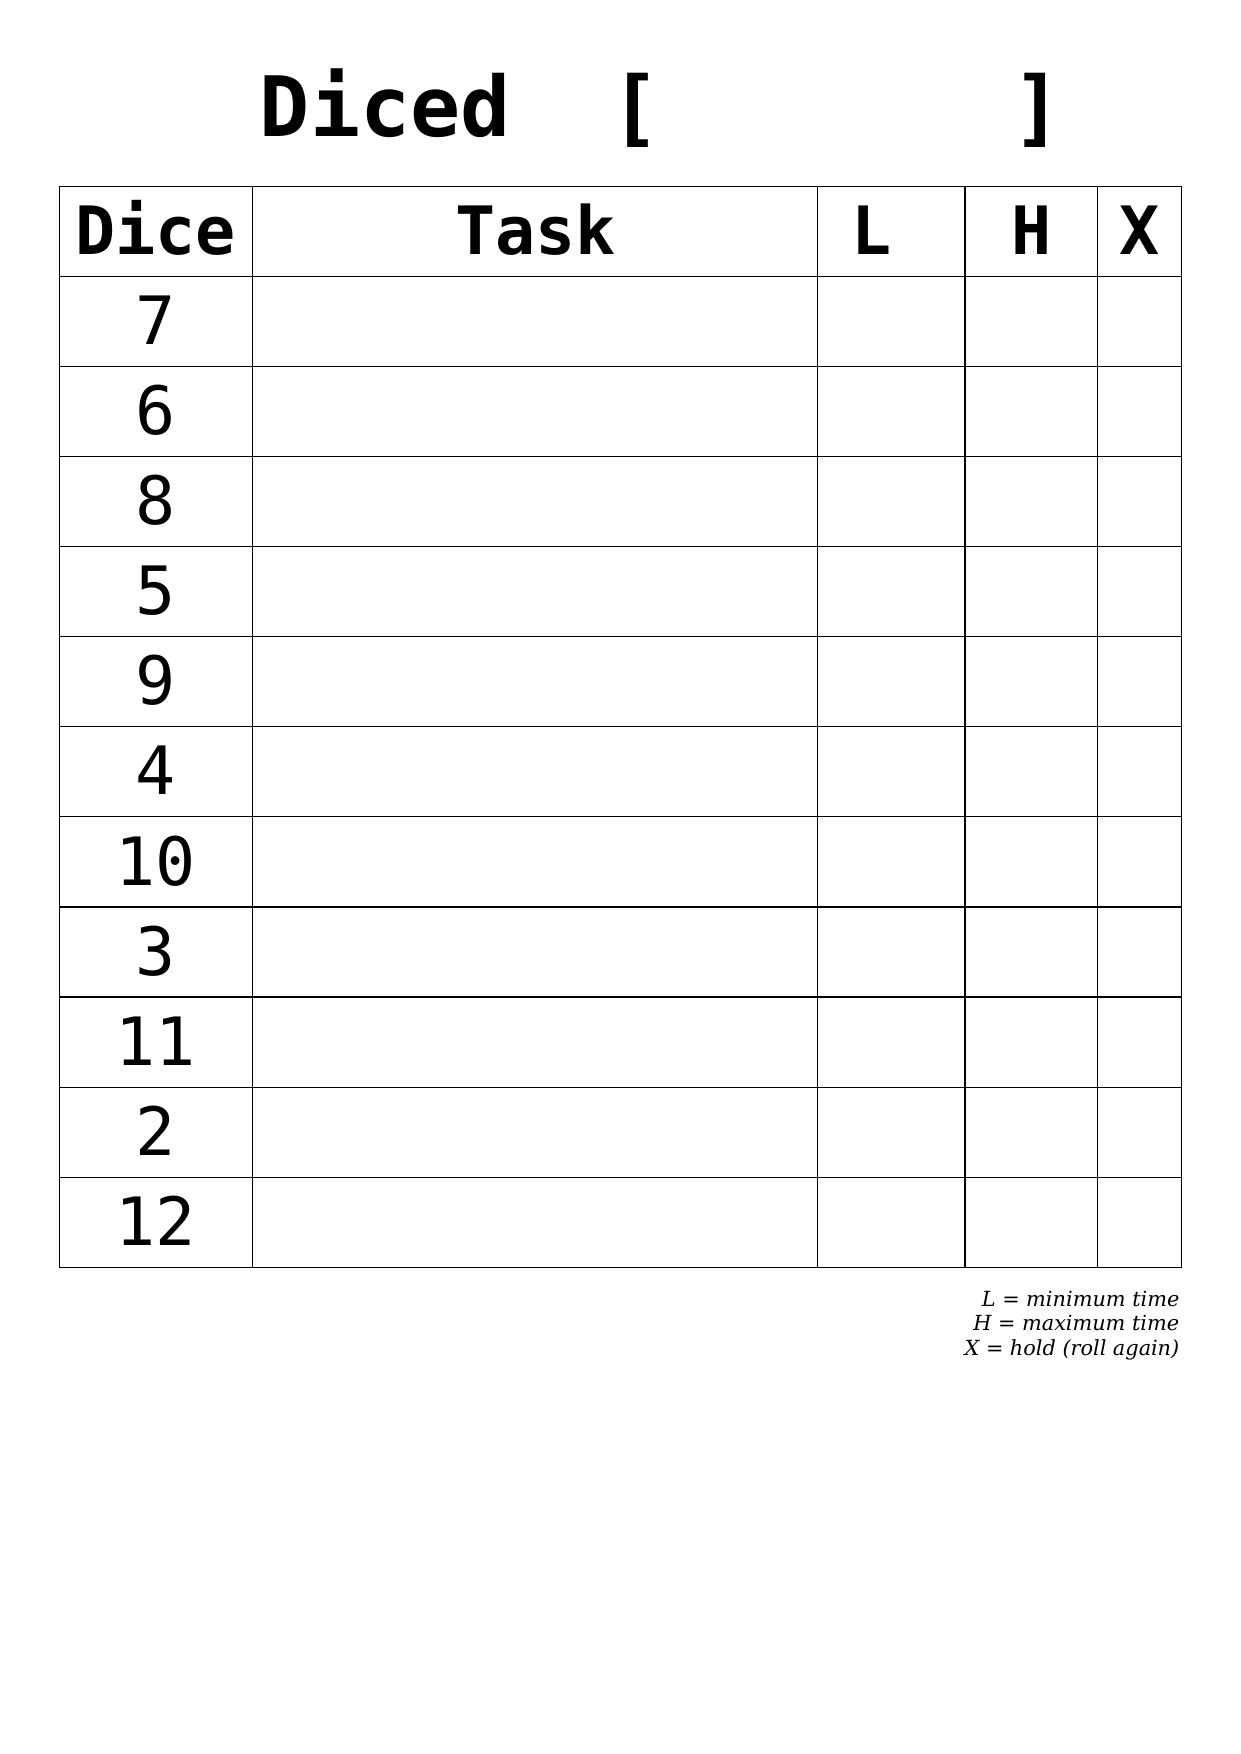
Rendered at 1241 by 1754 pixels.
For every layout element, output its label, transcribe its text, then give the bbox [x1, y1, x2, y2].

table_cell [253, 727, 817, 816]
table_cell [1098, 547, 1181, 636]
table_cell [818, 1178, 964, 1267]
table_cell [818, 637, 964, 726]
table_cell [818, 998, 964, 1087]
table_cell [966, 1178, 1097, 1267]
table_cell 2 [60, 1088, 252, 1177]
table_cell [966, 547, 1097, 636]
table_cell [253, 637, 817, 726]
table_cell [966, 457, 1097, 546]
table_cell [818, 367, 964, 456]
table_cell [253, 998, 817, 1087]
table_cell [818, 457, 964, 546]
table_cell [253, 817, 817, 906]
table_cell 10 [60, 817, 252, 906]
table_cell [818, 277, 964, 366]
table_cell [1098, 1088, 1181, 1177]
table_cell 6 [60, 367, 252, 456]
table_cell [966, 637, 1097, 726]
table_cell 9 [60, 637, 252, 726]
table_header X [1098, 187, 1181, 276]
table_cell [818, 817, 964, 906]
table_cell [1098, 277, 1181, 366]
table_cell [966, 1088, 1097, 1177]
table_header Dice [60, 187, 252, 276]
table_cell 3 [60, 908, 252, 996]
table_cell [1098, 1178, 1181, 1267]
table_header L [818, 187, 964, 276]
table_cell [1098, 367, 1181, 456]
table_cell [966, 277, 1097, 366]
text L = minimum time [59, 1287, 1181, 1311]
table_cell [1098, 817, 1181, 906]
table_cell [253, 277, 817, 366]
table_cell [966, 727, 1097, 816]
table_cell [966, 998, 1097, 1087]
table_cell [1098, 727, 1181, 816]
table_cell [253, 367, 817, 456]
table_cell [818, 727, 964, 816]
table_cell [966, 908, 1097, 996]
table_cell [253, 1088, 817, 1177]
table_cell [966, 367, 1097, 456]
table_cell 11 [60, 998, 252, 1087]
text X = hold (roll again) [59, 1336, 1181, 1360]
table_cell [1098, 457, 1181, 546]
table_cell 4 [60, 727, 252, 816]
table_cell 5 [60, 547, 252, 636]
table_cell [1098, 998, 1181, 1087]
table_cell [253, 547, 817, 636]
table_cell [253, 908, 817, 996]
table_cell [253, 1178, 817, 1267]
table_cell [1098, 637, 1181, 726]
table_cell [966, 817, 1097, 906]
table_header Task [253, 187, 817, 276]
table_cell [818, 547, 964, 636]
table_cell [253, 457, 817, 546]
table_cell [818, 1088, 964, 1177]
table_cell [1098, 908, 1181, 996]
table_header H [966, 187, 1097, 276]
table_cell 12 [60, 1178, 252, 1267]
table_cell 8 [60, 457, 252, 546]
text H = maximum time [59, 1311, 1181, 1336]
table_cell [818, 908, 964, 996]
table_cell 7 [60, 277, 252, 366]
